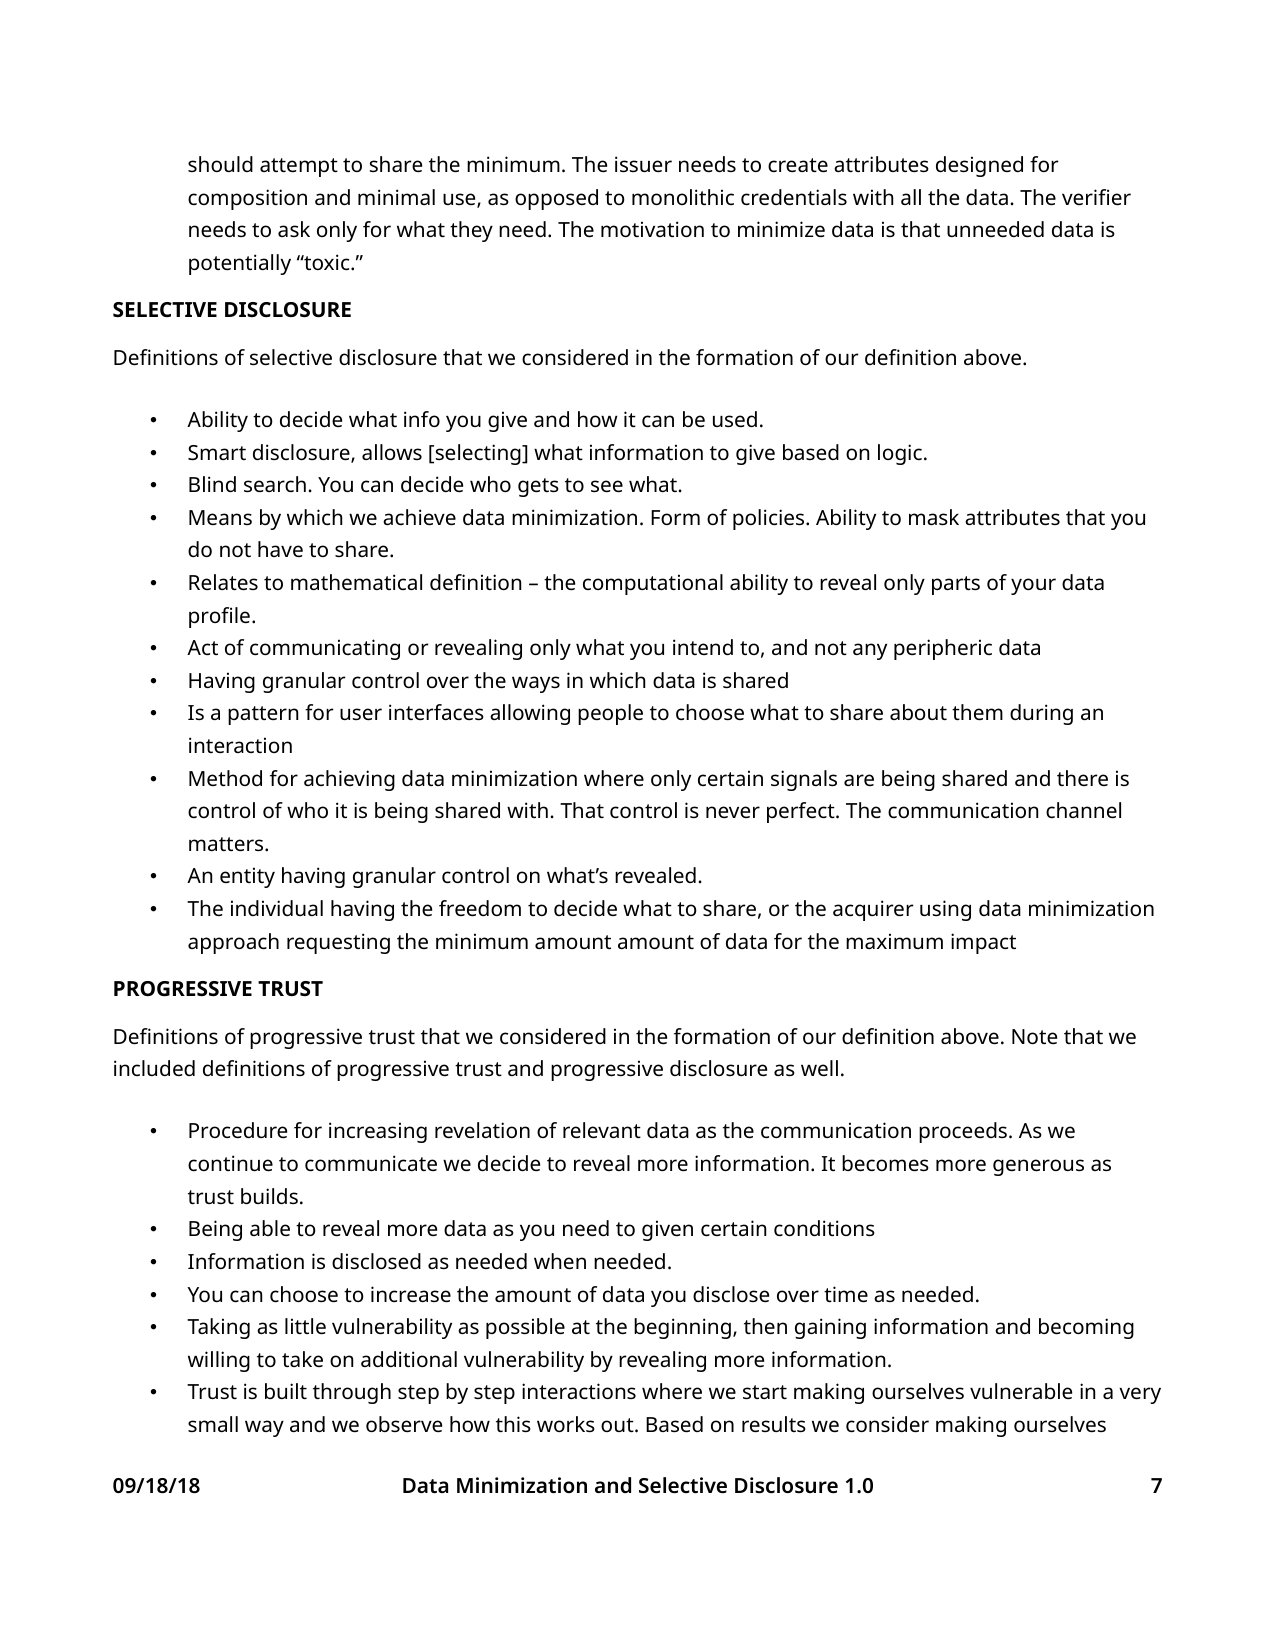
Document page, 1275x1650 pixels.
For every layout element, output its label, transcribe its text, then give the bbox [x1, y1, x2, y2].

list Ability to decide what info you give and how it can be used. [150, 405, 1162, 433]
subtitle Progressive Trust [112, 974, 1162, 1003]
list Having granular control over the ways in which data is shared [150, 666, 1162, 694]
list Relates to mathematical definition – the computational ability to reveal only parts of your data profile. [150, 568, 1162, 629]
list You can choose to increase the amount of data you disclose over time as needed. [150, 1280, 1162, 1308]
list should attempt to share the minimum. The issuer needs to create attributes designed for composition and minimal use, as opposed to monolithic credentials with all the data. The verifier needs to ask only for what they need. The motivation to minimize data is that unneeded data is potentially “toxic.” [150, 150, 1162, 276]
list Is a pattern for user interfaces allowing people to choose what to share about them during an interaction [150, 698, 1162, 759]
list Trust is built through step by step interactions where we start making ourselves vulnerable in a very small way and we observe how this works out. Based on results we consider making ourselves [150, 1377, 1162, 1438]
list Taking as little vulnerability as possible at the beginning, then gaining information and becoming willing to take on additional vulnerability by revealing more information. [150, 1312, 1162, 1373]
list Act of communicating or revealing only what you intend to, and not any peripheric data [150, 633, 1162, 662]
list Being able to reveal more data as you need to given certain conditions [150, 1214, 1162, 1243]
list Smart disclosure, allows [selecting] what information to give based on logic. [150, 438, 1162, 466]
list An entity having granular control on what’s revealed. [150, 862, 1162, 890]
list Blind search. You can decide who gets to see what. [150, 470, 1162, 499]
text Definitions of progressive trust that we considered in the formation of our definition above. Note that we included definitions of progressive trust and progressive disclosure as well. [112, 1022, 1162, 1083]
list The individual having the freedom to decide what to share, or the acquirer using data minimization approach requesting the minimum amount amount of data for the maximum impact [150, 894, 1162, 955]
list Method for achieving data minimization where only certain signals are being shared and there is control of who it is being shared with. That control is never perfect. The communication channel matters. [150, 764, 1162, 857]
text Definitions of selective disclosure that we considered in the formation of our definition above. [112, 343, 1162, 371]
list Procedure for increasing revelation of relevant data as the communication proceeds. As we continue to communicate we decide to reveal more information. It becomes more generous as trust builds. [150, 1117, 1162, 1210]
subtitle Selective Disclosure [112, 295, 1162, 324]
list Means by which we achieve data minimization. Form of policies. Ability to mask attributes that you do not have to share. [150, 503, 1162, 564]
list Information is disclosed as needed when needed. [150, 1247, 1162, 1276]
